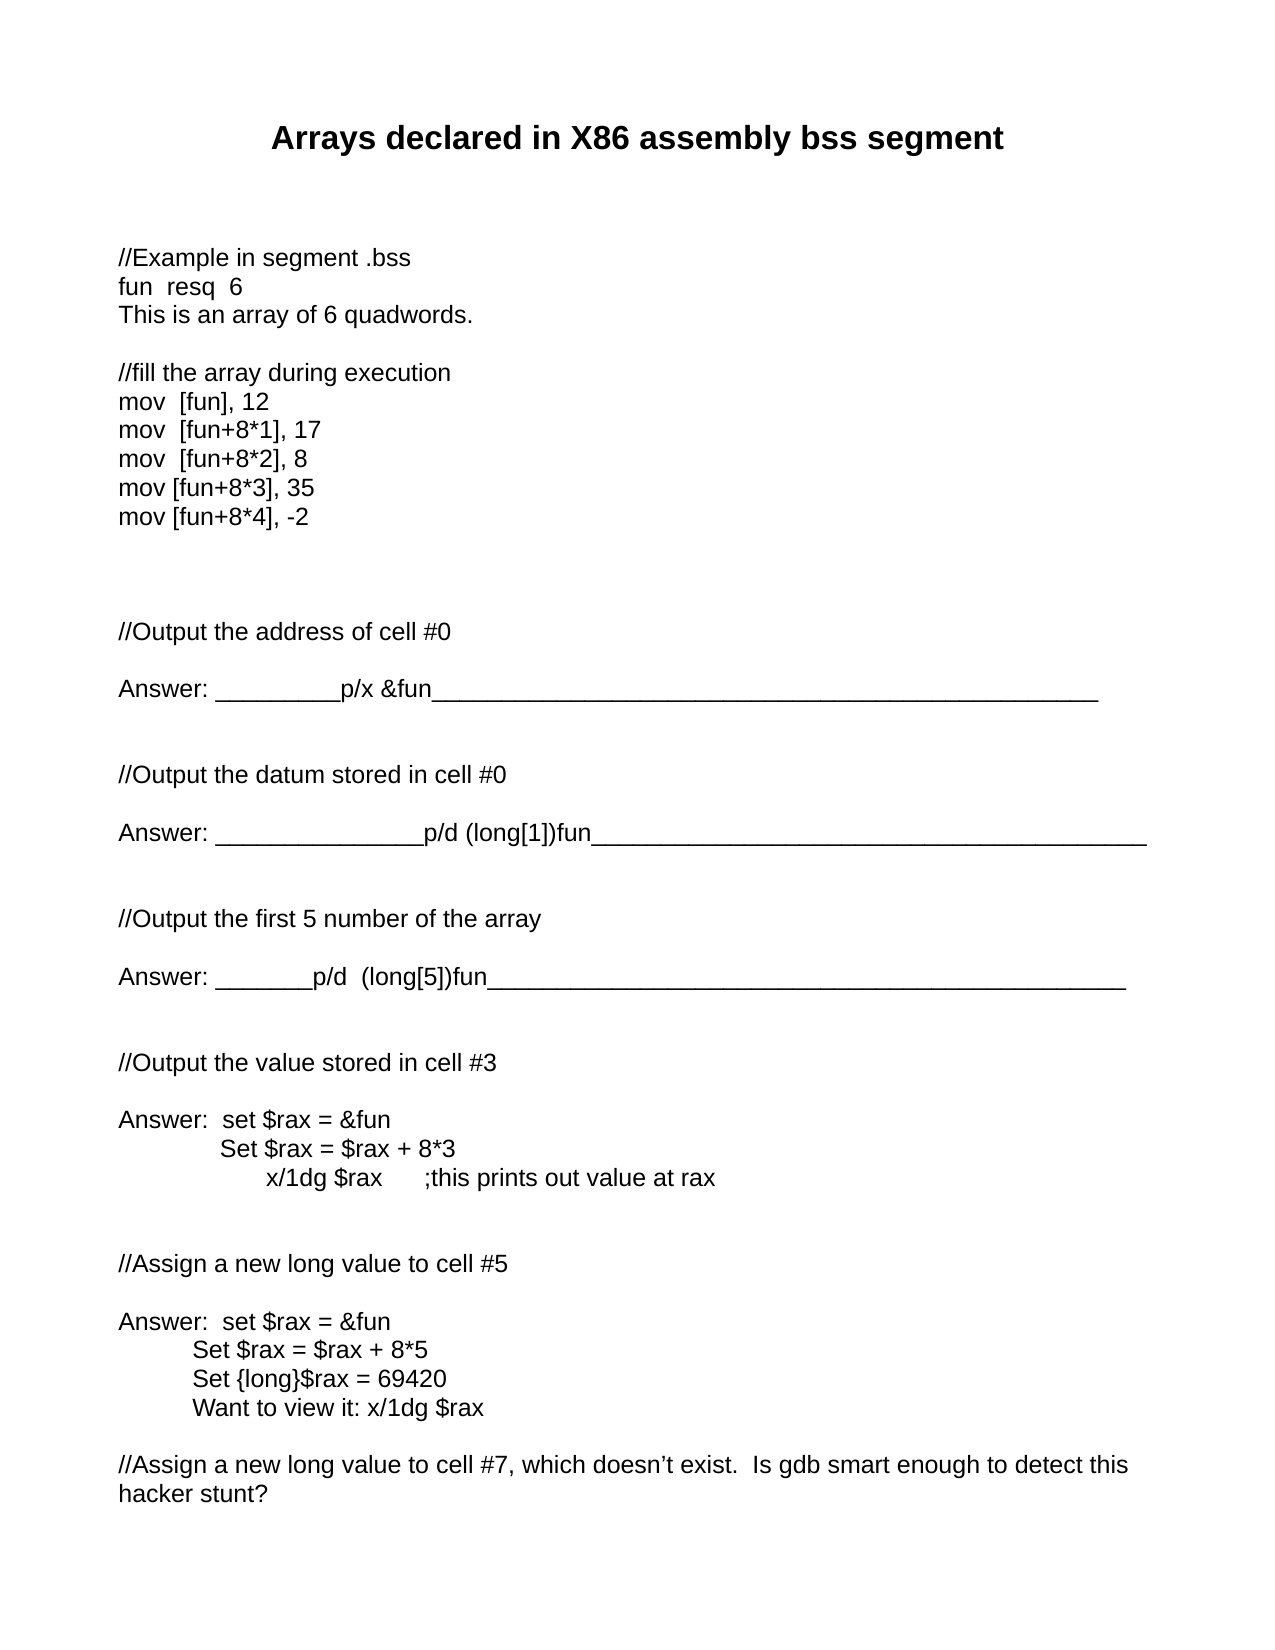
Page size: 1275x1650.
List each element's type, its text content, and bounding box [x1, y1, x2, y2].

text Answer: _______________p/d (long[1])fun________________________________________ [118, 818, 1157, 847]
text Set $rax = $rax + 8*3 [118, 1134, 1157, 1163]
text Want to view it: x/1dg $rax [118, 1393, 1157, 1422]
text //Example in segment .bss [118, 243, 1157, 272]
text Arrays declared in X86 assembly bss segment [118, 118, 1157, 157]
text //Output the datum stored in cell #0 [118, 760, 1157, 789]
text Answer: _________p/x &fun________________________________________________ [118, 674, 1157, 703]
text //Output the first 5 number of the array [118, 904, 1157, 933]
text //Output the address of cell #0 [118, 617, 1157, 645]
text Answer: _______p/d (long[5])fun______________________________________________ [118, 962, 1157, 990]
text //Assign a new long value to cell #5 [118, 1249, 1157, 1278]
text mov [fun+8*4], -2 [118, 502, 1157, 530]
text //Assign a new long value to cell #7, which doesn’t exist. Is gdb smart enough to detect this hacker stunt? [118, 1450, 1157, 1508]
text Set $rax = $rax + 8*5 [118, 1335, 1157, 1364]
text Answer: set $rax = &fun [118, 1105, 1157, 1134]
text mov [fun+8*1], 17 [118, 415, 1157, 444]
text Set {long}$rax = 69420 [118, 1364, 1157, 1393]
text x/1dg $rax ;this prints out value at rax [118, 1163, 1157, 1192]
text This is an array of 6 quadwords. [118, 300, 1157, 329]
text mov [fun], 12 [118, 387, 1157, 415]
text fun resq 6 [118, 272, 1157, 300]
text mov [fun+8*2], 8 [118, 444, 1157, 473]
text Answer: set $rax = &fun [118, 1307, 1157, 1335]
text //fill the array during execution [118, 358, 1157, 387]
text mov [fun+8*3], 35 [118, 473, 1157, 502]
text //Output the value stored in cell #3 [118, 1048, 1157, 1077]
